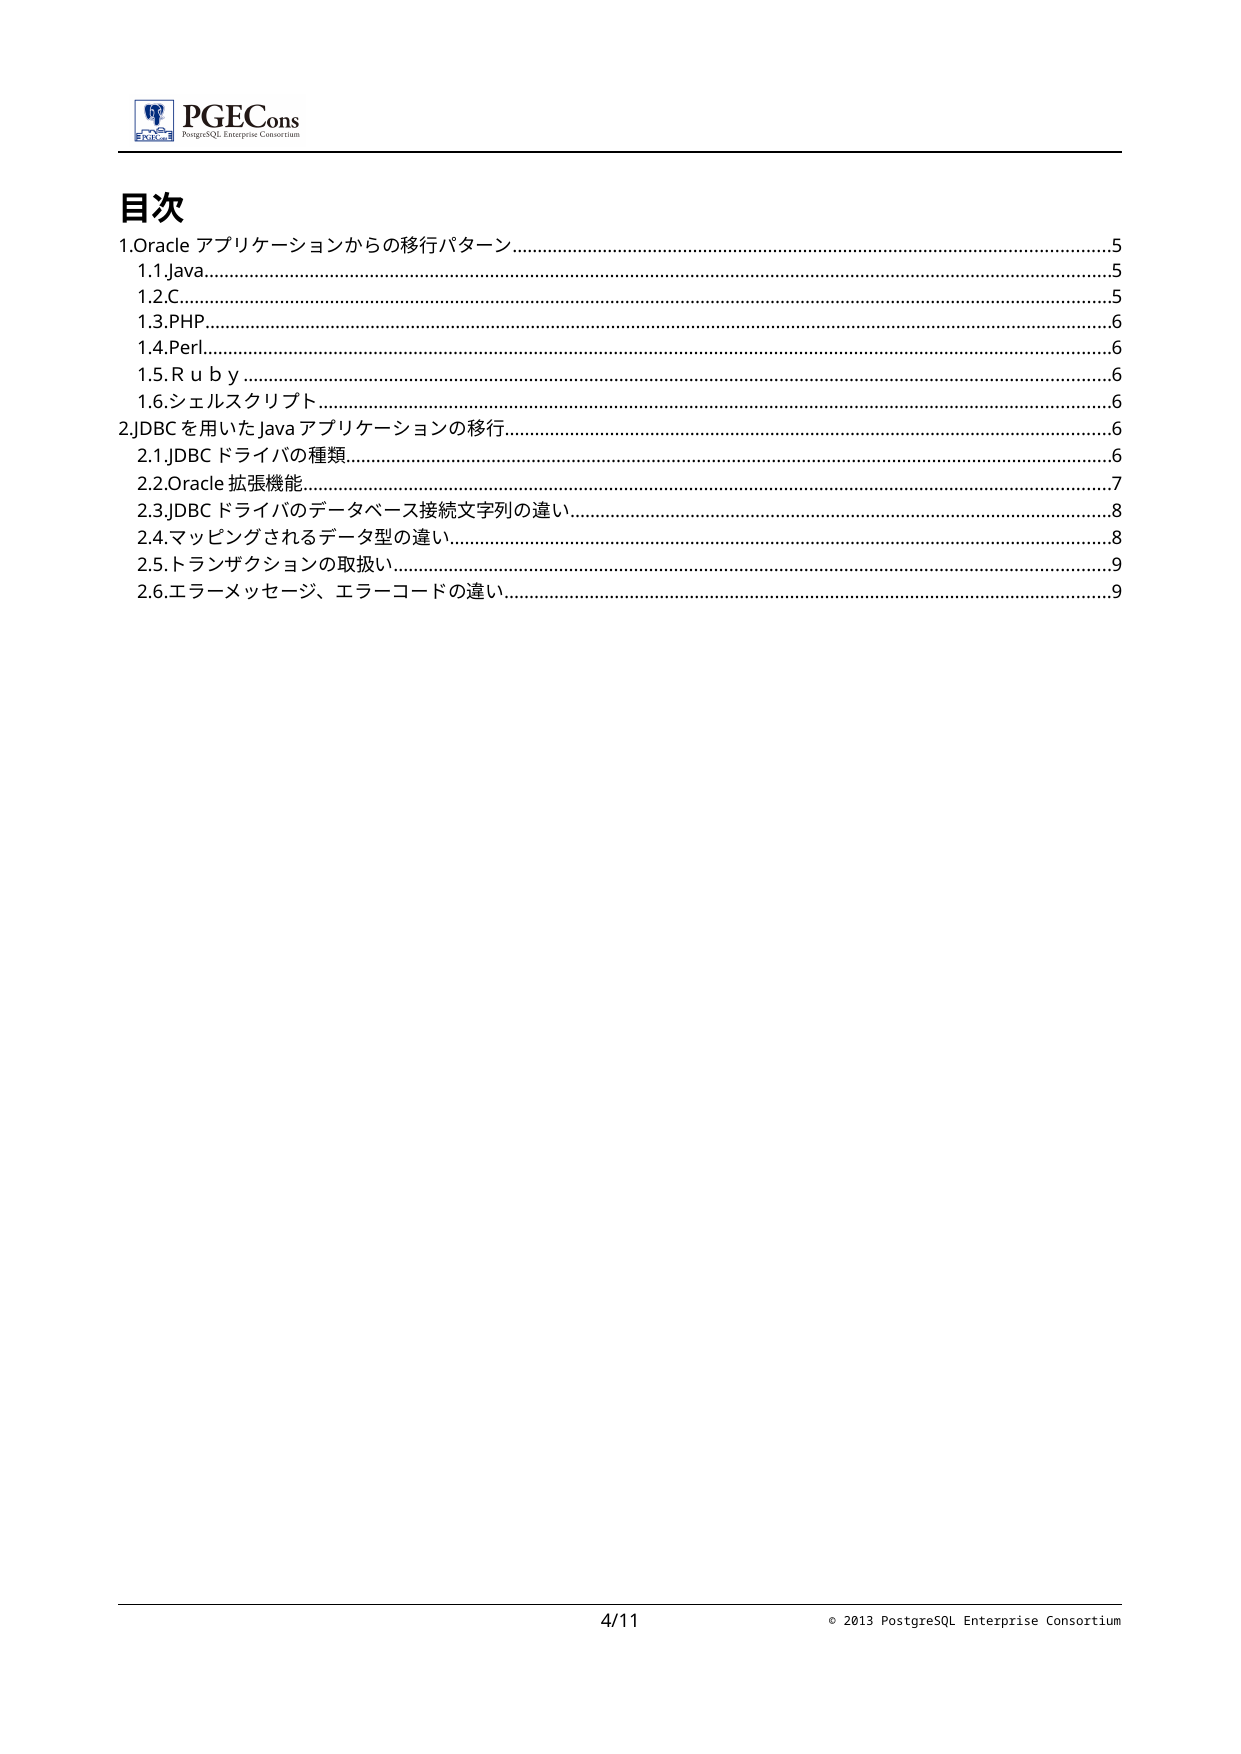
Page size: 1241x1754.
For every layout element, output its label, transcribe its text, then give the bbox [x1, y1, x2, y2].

subtitle 目次 [118, 182, 1122, 230]
text 2.2.Oracle拡張機能 7 [137, 468, 1122, 496]
text 1.3.PHP 6 [137, 308, 1122, 334]
text 1.2.C 5 [137, 283, 1122, 308]
picture [128, 94, 306, 147]
text 2.JDBCを用いたJavaアプリケーションの移行 6 [118, 414, 1122, 441]
text 2.6.エラーメッセージ、エラーコードの違い 9 [137, 577, 1122, 604]
text 2.5.トランザクションの取扱い 9 [137, 550, 1122, 577]
text 2.4.マッピングされるデータ型の違い 8 [137, 523, 1122, 550]
text 2.3.JDBCドライバのデータベース接続文字列の違い 8 [137, 496, 1122, 523]
text 2.1.JDBCドライバの種類 6 [137, 441, 1122, 468]
text 1.1.Java 5 [137, 257, 1122, 283]
text 1.6.シェルスクリプト 6 [137, 387, 1122, 414]
text 1.Oracle アプリケーションからの移行パターン 5 [118, 230, 1122, 257]
text 1.4.Perl 6 [137, 334, 1122, 359]
text 1.5.Ｒｕｂｙ 6 [137, 359, 1122, 387]
